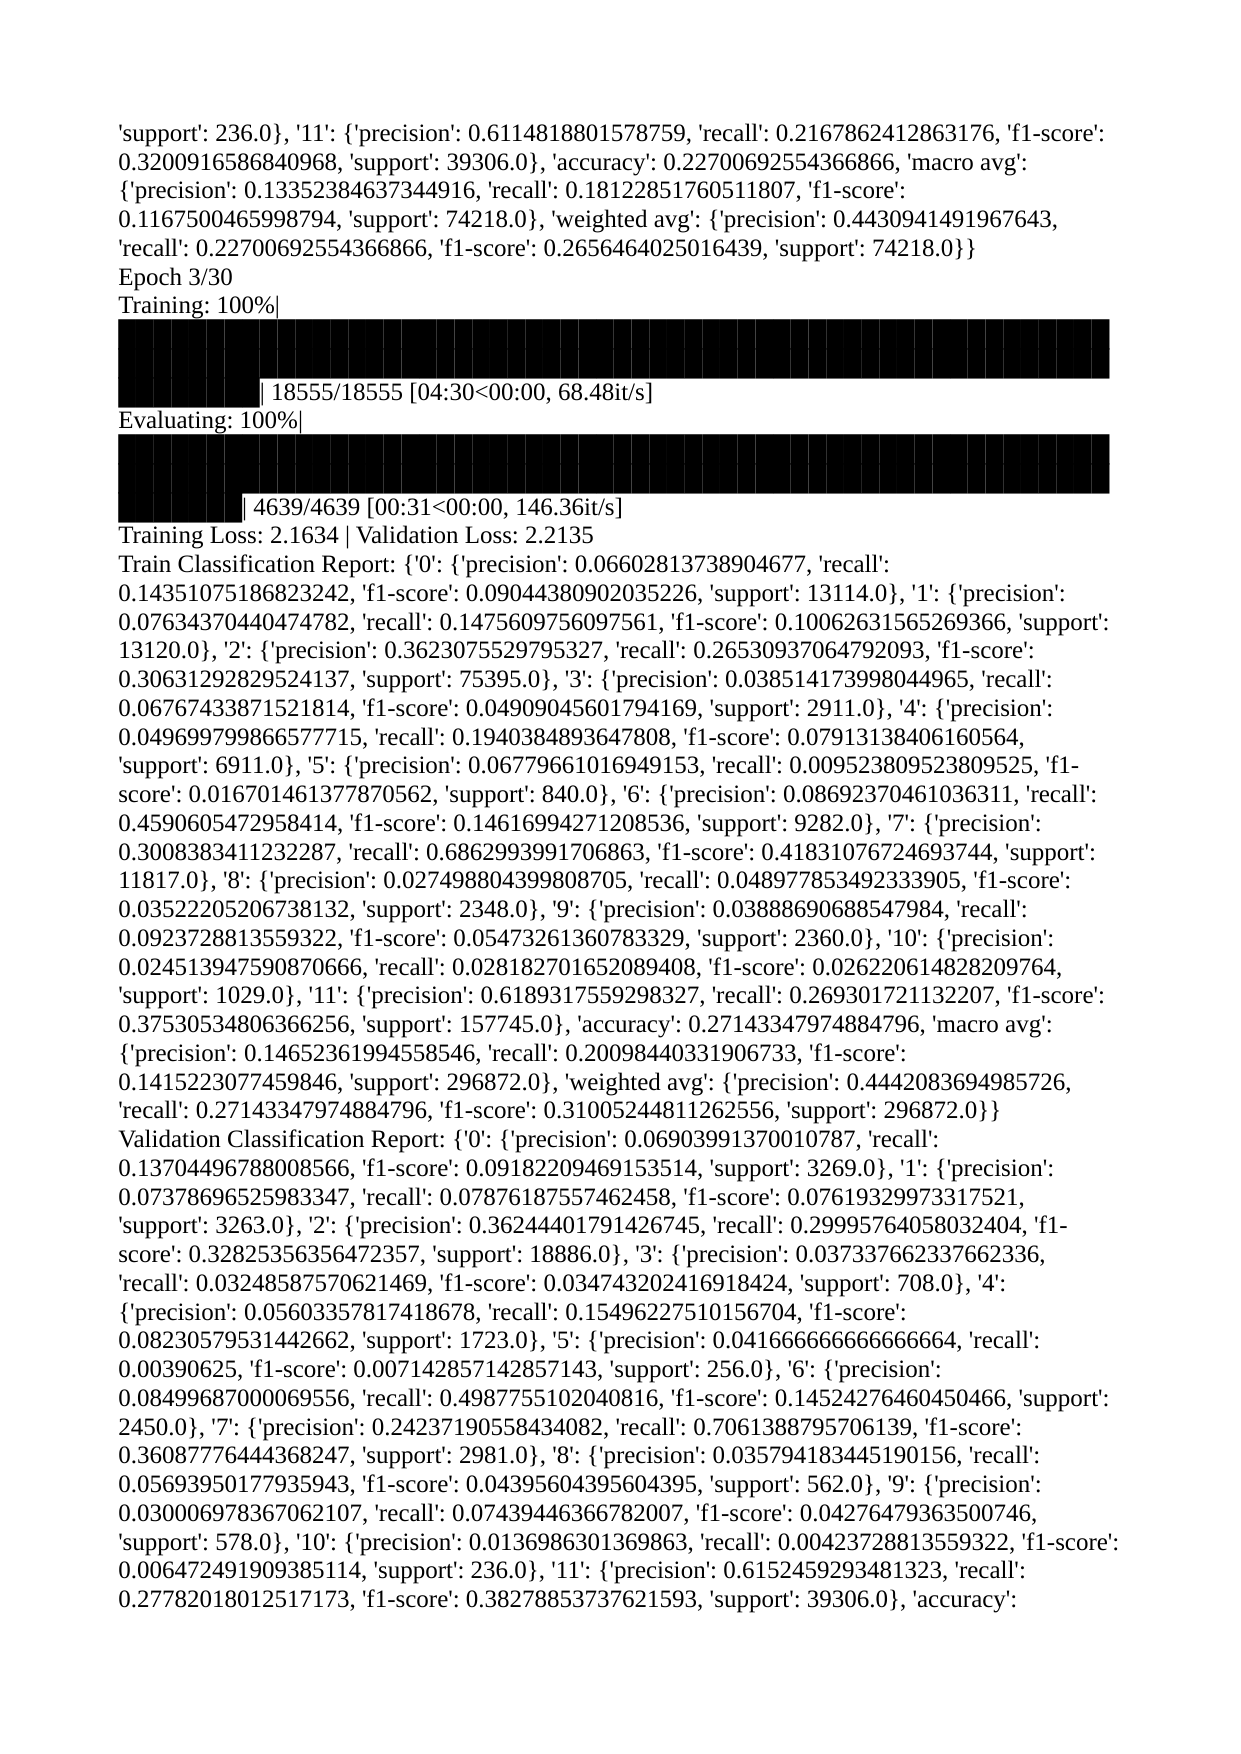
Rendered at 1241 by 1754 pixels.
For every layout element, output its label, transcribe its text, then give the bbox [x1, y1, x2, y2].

text 'support': 236.0}, '11': {'precision': 0.6114818801578759, 'recall': 0.2167862412863176, 'f1-score': 0.3200916586840968, 'support': 39306.0}, 'accuracy': 0.22700692554366866, 'macro avg': {'precision': 0.13352384637344916, 'recall': 0.18122851760511807, 'f1-score': 0.1167500465998794, 'support': 74218.0}, 'weighted avg': {'precision': 0.4430941491967643, 'recall': 0.22700692554366866, 'f1-score': 0.2656464025016439, 'support': 74218.0}} [118, 118, 1122, 262]
text Evaluating: 100%|███████████████████████████████████████████████████████████████████████████████████████████████████████████████████████| 4639/4639 [00:31<00:00, 146.36it/s] [118, 406, 1122, 521]
text Epoch 3/30 [118, 262, 1122, 291]
text Train Classification Report: {'0': {'precision': 0.06602813738904677, 'recall': 0.14351075186823242, 'f1-score': 0.09044380902035226, 'support': 13114.0}, '1': {'precision': 0.07634370440474782, 'recall': 0.1475609756097561, 'f1-score': 0.10062631565269366, 'support': 13120.0}, '2': {'precision': 0.3623075529795327, 'recall': 0.26530937064792093, 'f1-score': 0.30631292829524137, 'support': 75395.0}, '3': {'precision': 0.038514173998044965, 'recall': 0.06767433871521814, 'f1-score': 0.04909045601794169, 'support': 2911.0}, '4': {'precision': 0.049699799866577715, 'recall': 0.1940384893647808, 'f1-score': 0.07913138406160564, 'support': 6911.0}, '5': {'precision': 0.06779661016949153, 'recall': 0.009523809523809525, 'f1-score': 0.016701461377870562, 'support': 840.0}, '6': {'precision': 0.08692370461036311, 'recall': 0.4590605472958414, 'f1-score': 0.14616994271208536, 'support': 9282.0}, '7': {'precision': 0.3008383411232287, 'recall': 0.6862993991706863, 'f1-score': 0.41831076724693744, 'support': 11817.0}, '8': {'precision': 0.027498804399808705, 'recall': 0.048977853492333905, 'f1-score': 0.03522205206738132, 'support': 2348.0}, '9': {'precision': 0.03888690688547984, 'recall': 0.0923728813559322, 'f1-score': 0.05473261360783329, 'support': 2360.0}, '10': {'precision': 0.024513947590870666, 'recall': 0.028182701652089408, 'f1-score': 0.026220614828209764, 'support': 1029.0}, '11': {'precision': 0.6189317559298327, 'recall': 0.269301721132207, 'f1-score': 0.37530534806366256, 'support': 157745.0}, 'accuracy': 0.27143347974884796, 'macro avg': {'precision': 0.14652361994558546, 'recall': 0.20098440331906733, 'f1-score': 0.1415223077459846, 'support': 296872.0}, 'weighted avg': {'precision': 0.4442083694985726, 'recall': 0.27143347974884796, 'f1-score': 0.31005244811262556, 'support': 296872.0}} [118, 549, 1122, 1124]
text Training: 100%|████████████████████████████████████████████████████████████████████████████████████████████████████████████████████████| 18555/18555 [04:30<00:00, 68.48it/s] [118, 291, 1122, 406]
text Validation Classification Report: {'0': {'precision': 0.06903991370010787, 'recall': 0.13704496788008566, 'f1-score': 0.09182209469153514, 'support': 3269.0}, '1': {'precision': 0.07378696525983347, 'recall': 0.07876187557462458, 'f1-score': 0.07619329973317521, 'support': 3263.0}, '2': {'precision': 0.36244401791426745, 'recall': 0.29995764058032404, 'f1-score': 0.32825356356472357, 'support': 18886.0}, '3': {'precision': 0.037337662337662336, 'recall': 0.03248587570621469, 'f1-score': 0.034743202416918424, 'support': 708.0}, '4': {'precision': 0.05603357817418678, 'recall': 0.15496227510156704, 'f1-score': 0.08230579531442662, 'support': 1723.0}, '5': {'precision': 0.041666666666666664, 'recall': 0.00390625, 'f1-score': 0.007142857142857143, 'support': 256.0}, '6': {'precision': 0.08499687000069556, 'recall': 0.4987755102040816, 'f1-score': 0.14524276460450466, 'support': 2450.0}, '7': {'precision': 0.24237190558434082, 'recall': 0.7061388795706139, 'f1-score': 0.36087776444368247, 'support': 2981.0}, '8': {'precision': 0.035794183445190156, 'recall': 0.05693950177935943, 'f1-score': 0.04395604395604395, 'support': 562.0}, '9': {'precision': 0.030006978367062107, 'recall': 0.07439446366782007, 'f1-score': 0.04276479363500746, 'support': 578.0}, '10': {'precision': 0.0136986301369863, 'recall': 0.00423728813559322, 'f1-score': 0.006472491909385114, 'support': 236.0}, '11': {'precision': 0.6152459293481323, 'recall': 0.27782018012517173, 'f1-score': 0.38278853737621593, 'support': 39306.0}, 'accuracy': [118, 1124, 1122, 1613]
text Training Loss: 2.1634 | Validation Loss: 2.2135 [118, 521, 1122, 549]
